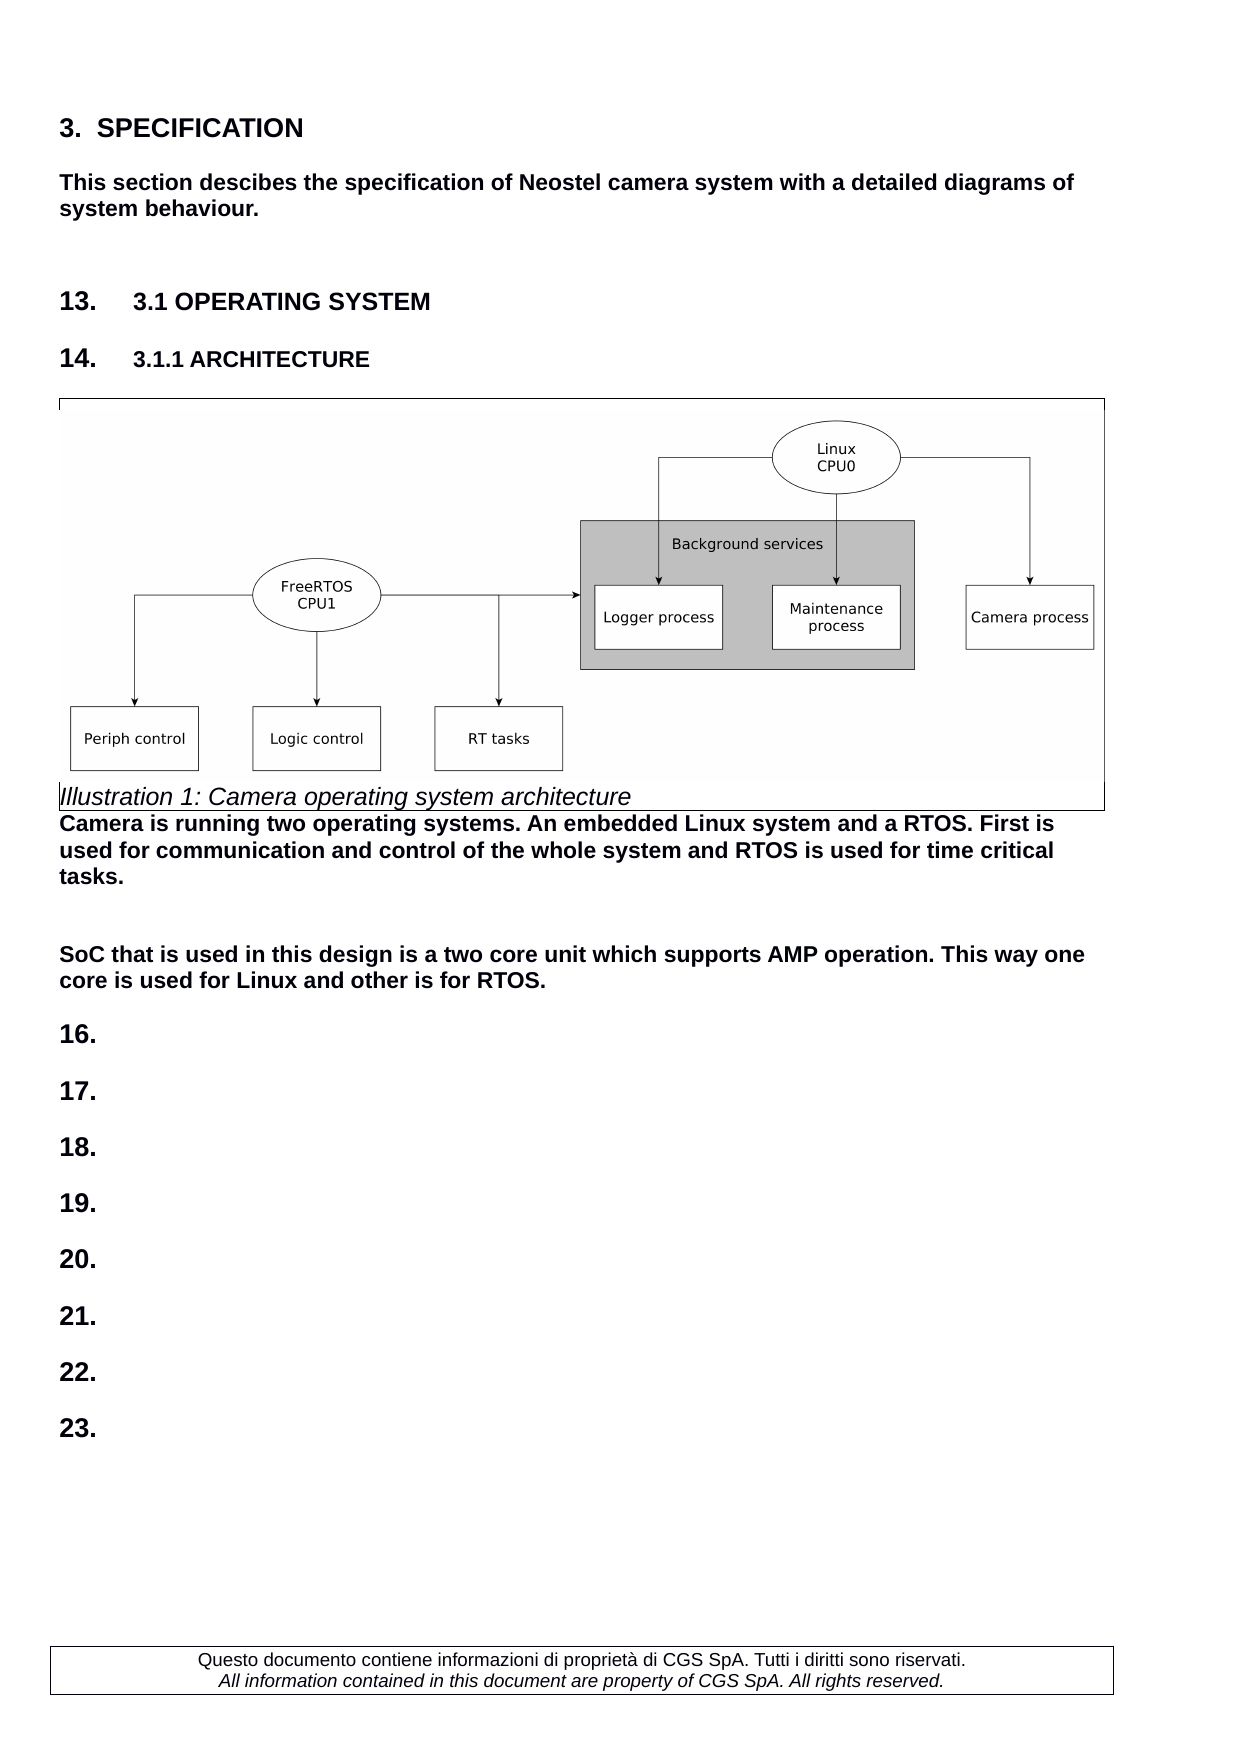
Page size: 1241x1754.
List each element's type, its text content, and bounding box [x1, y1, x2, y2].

picture [59, 410, 1105, 782]
subtitle Specification [59, 112, 1104, 144]
text Illustration 1: Camera operating system architecture [60, 782, 1104, 810]
text Camera is running two operating systems. An embedded Linux system and a RTOS. First is used for communication and control of the whole system and RTOS is used for time critical tasks. [59, 811, 1104, 889]
text SoC that is used in this design is a two core unit which supports AMP operation. This way one core is used for Linux and other is for RTOS. [59, 941, 1104, 993]
subtitle 3.1 Operating system [59, 285, 1104, 317]
subtitle 3.1.1 architecture [59, 342, 1104, 373]
text This section descibes the specification of Neostel camera system with a detailed diagrams of system behaviour. [59, 169, 1104, 221]
